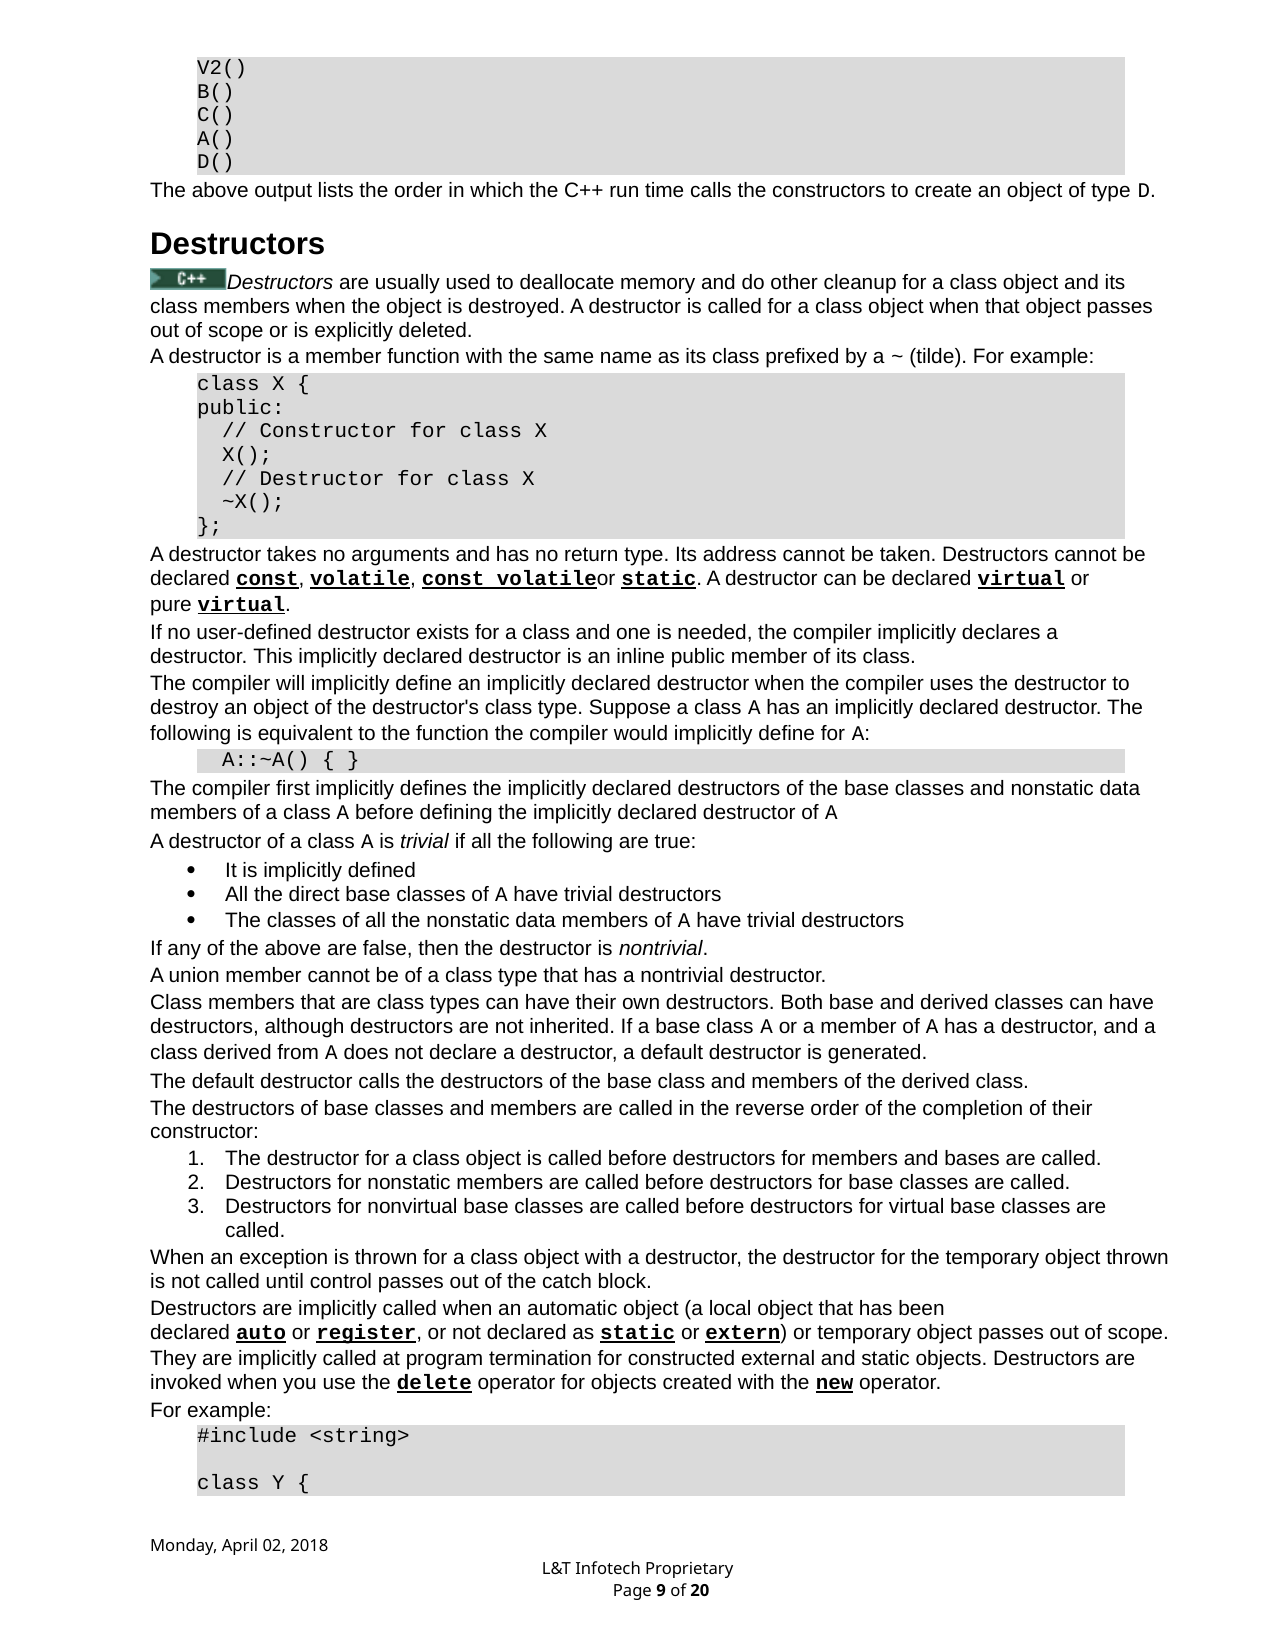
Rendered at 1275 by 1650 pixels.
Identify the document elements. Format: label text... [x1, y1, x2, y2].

text A destructor is a member function with the same name as its class prefixed by a ~ (tilde). For example: [150, 344, 1172, 370]
text If no user-defined destructor exists for a class and one is needed, the compiler implicitly declares a destructor. This implicitly declared destructor is an inline public member of its class. [150, 620, 1172, 668]
text Destructors are implicitly called when an automatic object (a local object that has been declared auto or register, or not declared as static or extern) or temporary object passes out of scope. They are implicitly called at program termination for constructed external and static objects. Destructors are invoked when you use the delete operator for objects created with the new operator. [150, 1296, 1172, 1395]
text class X { [197, 373, 1125, 397]
list The classes of all the nonstatic data members of A have trivial destructors [187, 907, 1172, 933]
text X(); [197, 444, 1125, 468]
text Destructors are usually used to deallocate memory and do other cleanup for a class object and its class members when the object is destroyed. A destructor is called for a class object when that object passes out of scope or is explicitly deleted. [150, 269, 1172, 341]
text The above output lists the order in which the C++ run time calls the constructors to create an object of type D. [150, 178, 1172, 204]
list All the direct base classes of A have trivial destructors [187, 882, 1172, 907]
text B() [197, 81, 1125, 104]
text // Constructor for class X [197, 420, 1125, 444]
subtitle Destructors [150, 225, 1172, 261]
picture [150, 268, 227, 290]
text The default destructor calls the destructors of the base class and members of the derived class. [150, 1068, 1172, 1092]
text D() [197, 152, 1125, 175]
text For example: [150, 1398, 1172, 1422]
text ~X(); [197, 491, 1125, 515]
text A destructor takes no arguments and has no return type. Its address cannot be taken. Destructors cannot be declared const, volatile, const volatileor static. A destructor can be declared virtual or pure virtual. [150, 542, 1172, 617]
text C() [197, 104, 1125, 128]
text The compiler will implicitly define an implicitly declared destructor when the compiler uses the destructor to destroy an object of the destructor's class type. Suppose a class A has an implicitly declared destructor. The following is equivalent to the function the compiler would implicitly define for A: [150, 671, 1172, 747]
text A() [197, 128, 1125, 152]
text When an exception is thrown for a class object with a destructor, the destructor for the temporary object thrown is not called until control passes out of the catch block. [150, 1245, 1172, 1293]
list Destructors for nonstatic members are called before destructors for base classes are called. [187, 1170, 1172, 1194]
text }; [197, 515, 1125, 539]
text V2() [197, 57, 1125, 81]
text The compiler first implicitly defines the implicitly declared destructors of the base classes and nonstatic data members of a class A before defining the implicitly declared destructor of A [150, 776, 1172, 826]
text A::~A() { } [197, 749, 1125, 773]
list The destructor for a class object is called before destructors for members and bases are called. [187, 1146, 1172, 1170]
list It is implicitly defined [187, 857, 1172, 882]
text A union member cannot be of a class type that has a nontrivial destructor. [150, 963, 1172, 987]
text The destructors of base classes and members are called in the reverse order of the completion of their constructor: [150, 1095, 1172, 1143]
text Class members that are class types can have their own destructors. Both base and derived classes can have destructors, although destructors are not inherited. If a base class A or a member of A has a destructor, and a class derived from A does not declare a destructor, a default destructor is generated. [150, 990, 1172, 1066]
text public: [197, 397, 1125, 420]
text #include <string> [197, 1425, 1125, 1449]
text A destructor of a class A is trivial if all the following are true: [150, 829, 1172, 854]
text If any of the above are false, then the destructor is nontrivial. [150, 936, 1172, 960]
text class Y { [197, 1472, 1125, 1496]
list Destructors for nonvirtual base classes are called before destructors for virtual base classes are called. [187, 1194, 1172, 1242]
text // Destructor for class X [197, 468, 1125, 491]
